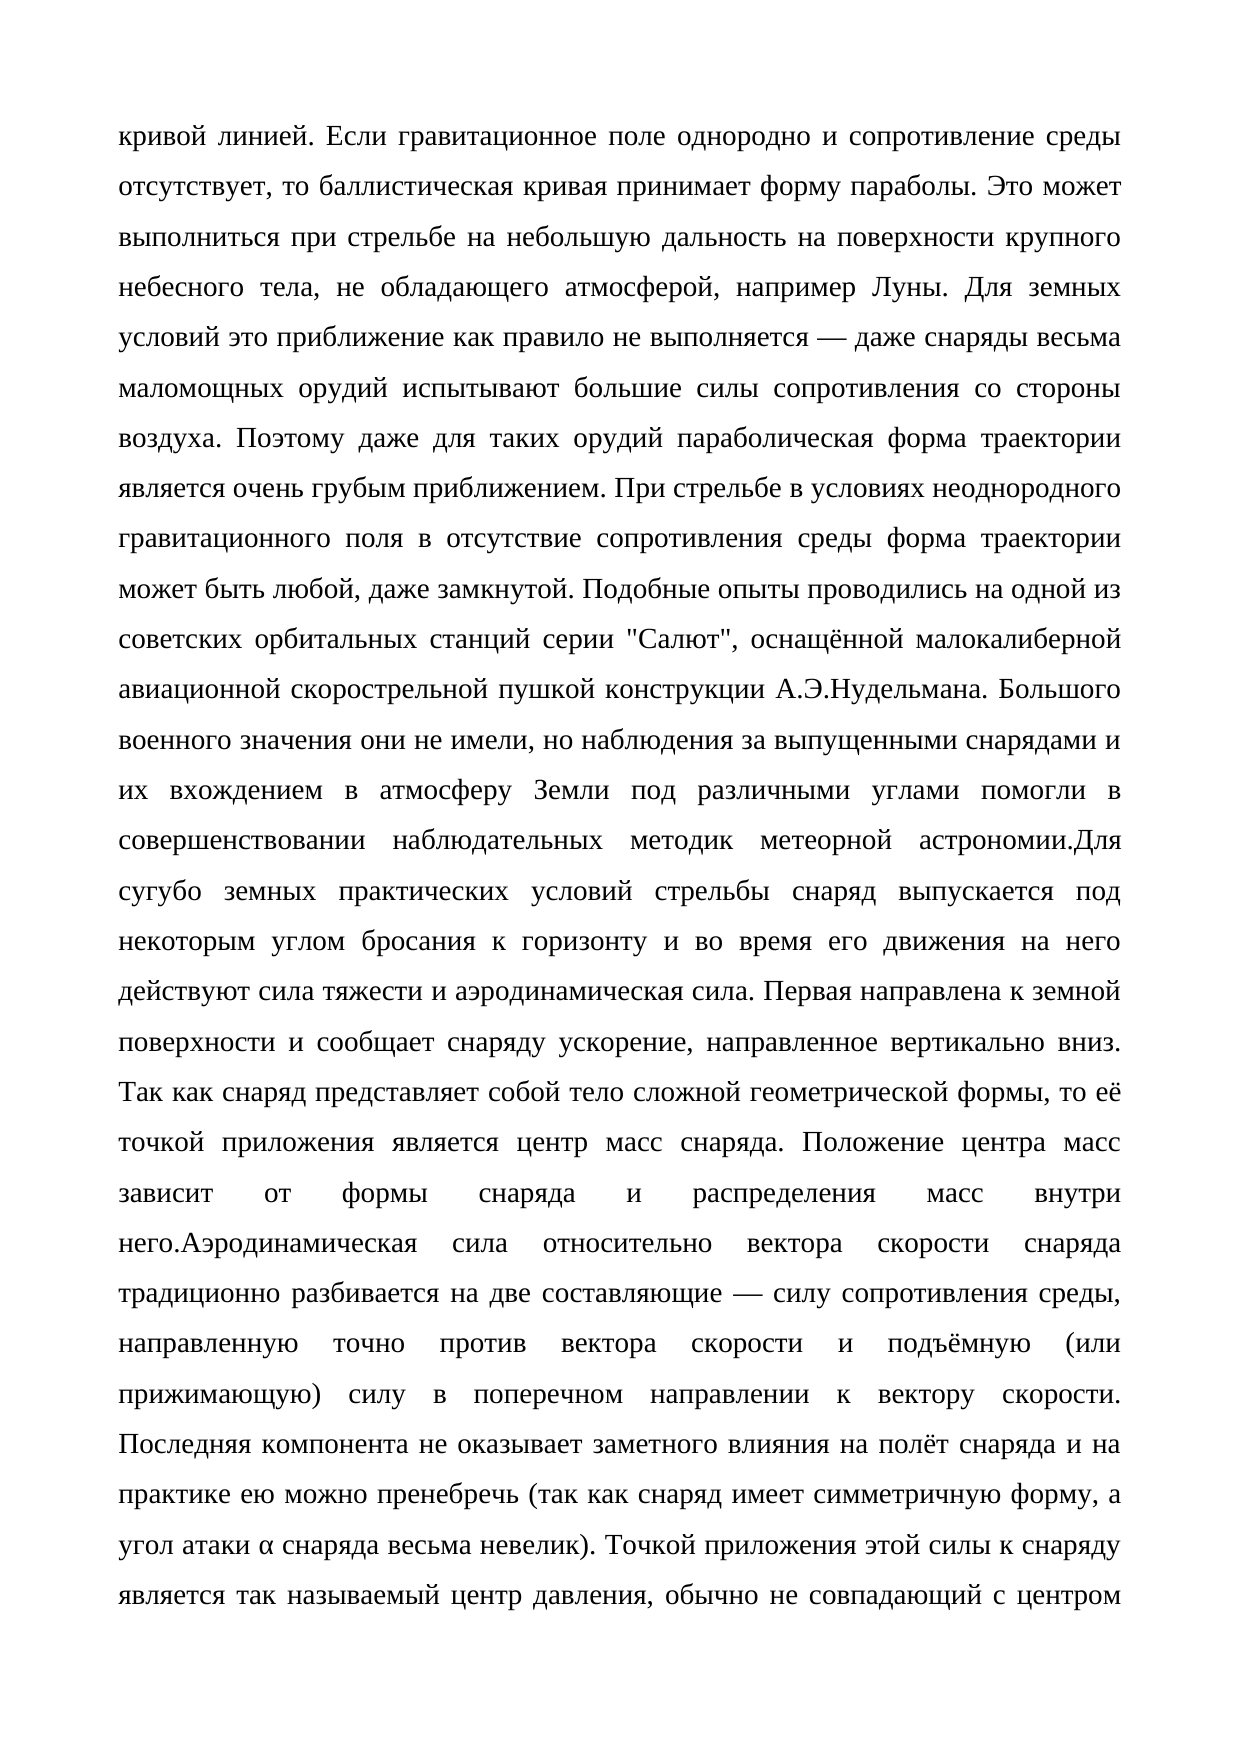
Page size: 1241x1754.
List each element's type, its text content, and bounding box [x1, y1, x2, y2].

text кривой линией. Если гравитационное поле однородно и сопротивление среды отсутствует, то баллистическая кривая принимает форму параболы. Это может выполниться при стрельбе на небольшую дальность на поверхности крупного небесного тела, не обладающего атмосферой, например Луны. Для земных условий это приближение как правило не выполняется — даже снаряды весьма маломощных орудий испытывают большие силы сопротивления со стороны воздуха. Поэтому даже для таких орудий параболическая форма траектории является очень грубым приближением. При стрельбе в условиях неоднородного гравитационного поля в отсутствие сопротивления среды форма траектории может быть любой, даже замкнутой. Подобные опыты проводились на одной из советских орбитальных станций серии "Салют", оснащённой малокалиберной авиационной скорострельной пушкой конструкции А.Э.Нудельмана. Большого военного значения они не имели, но наблюдения за выпущенными снарядами и их вхождением в атмосферу Земли под различными углами помогли в совершенствовании наблюдательных методик метеорной астрономии.Для сугубо земных практических условий стрельбы снаряд выпускается под некоторым углом бросания к горизонту и во время его движения на него действуют сила тяжести и аэродинамическая сила. Первая направлена к земной поверхности и сообщает снаряду ускорение, направленное вертикально вниз. Так как снаряд представляет собой тело сложной геометрической формы, то её точкой приложения является центр масс снаряда. Положение центра масс зависит от формы снаряда и распределения масс внутри него.Аэродинамическая сила относительно вектора скорости снаряда традиционно разбивается на две составляющие — силу сопротивления среды, направленную точно против вектора скорости и подъёмную (или прижимающую) силу в поперечном направлении к вектору скорости. Последняя компонента не оказывает заметного влияния на полёт снаряда и на практике ею можно пренебречь (так как снаряд имеет симметричную форму, а угол атаки α снаряда весьма невелик). Точкой приложения этой силы к снаряду является так называемый центр давления, обычно не совпадающий с центром [118, 118, 1122, 1611]
